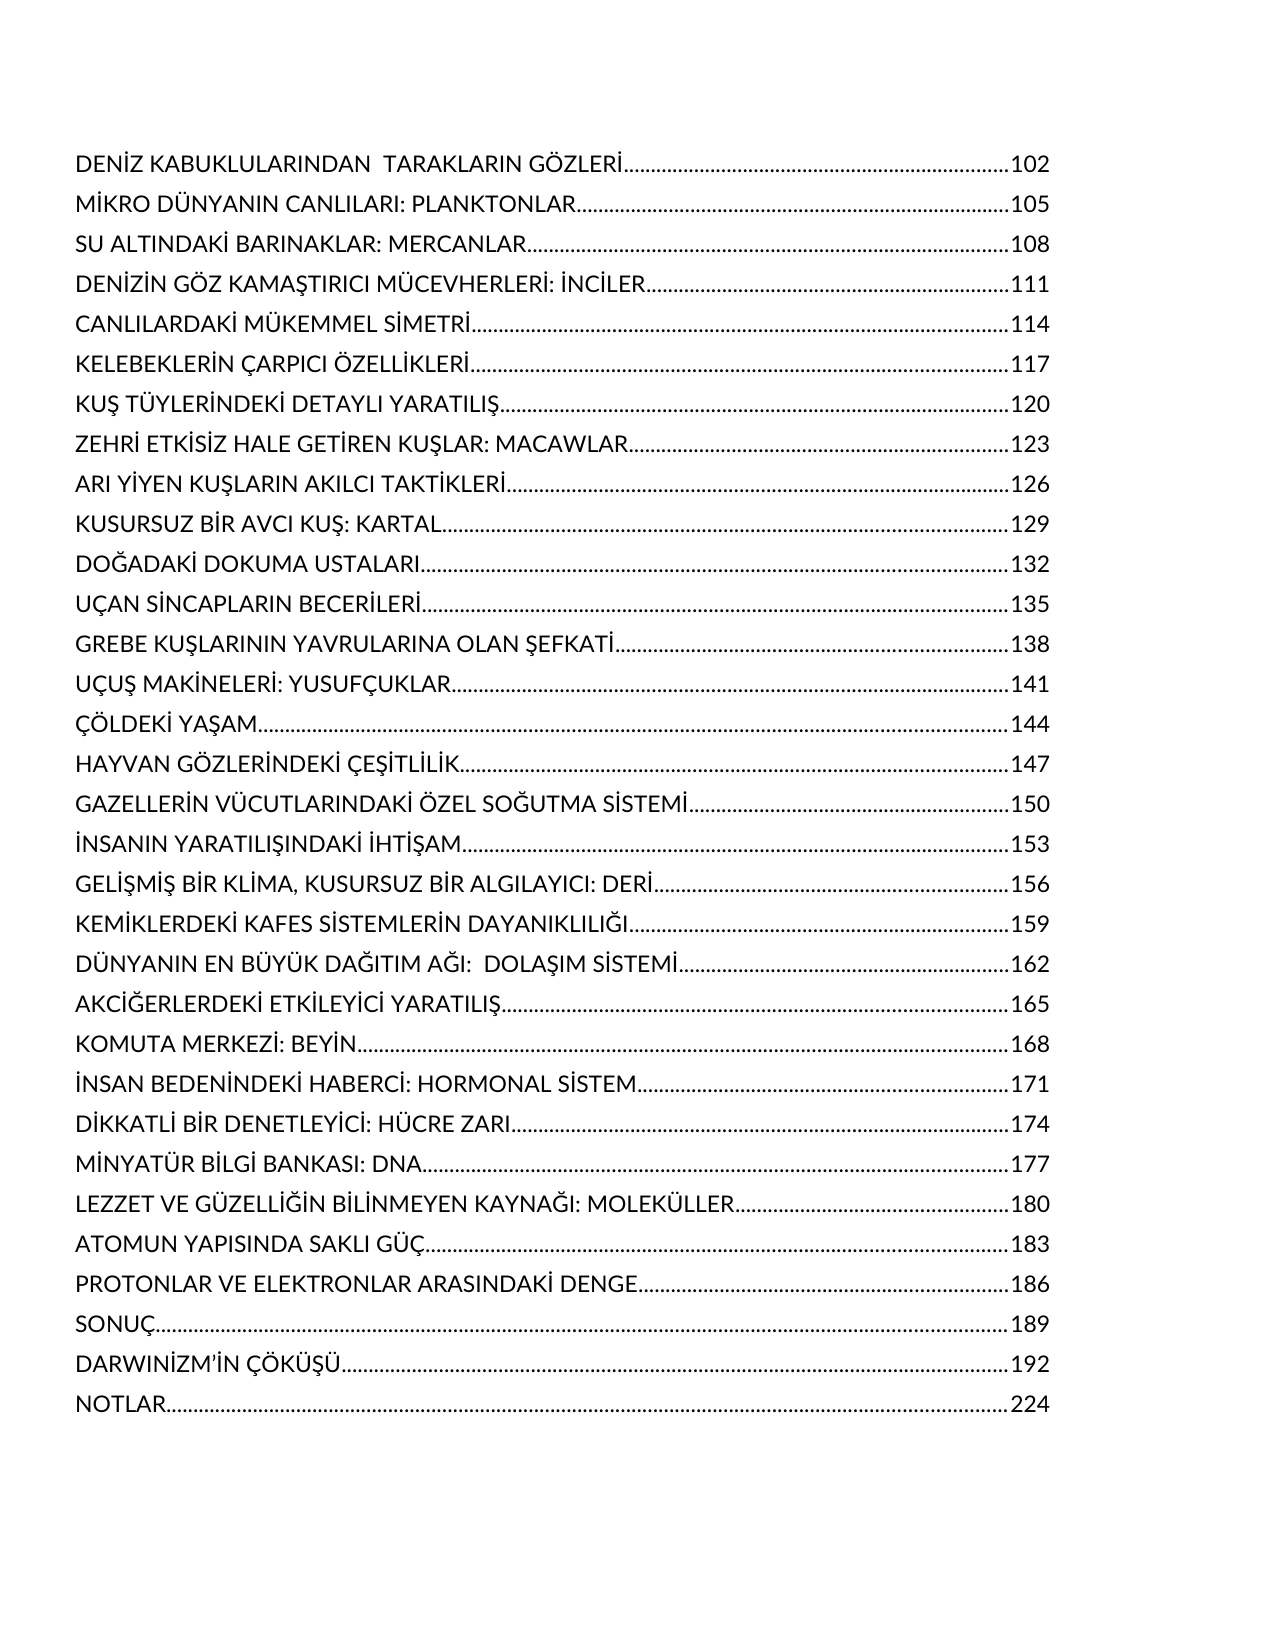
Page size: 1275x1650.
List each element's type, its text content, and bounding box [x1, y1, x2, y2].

subtitle UÇAN SİNCAPLARIN BECERİLERİ 135 [75, 590, 1200, 617]
subtitle UÇUŞ MAKİNELERİ: YUSUFÇUKLAR 141 [75, 670, 1200, 697]
subtitle GAZELLERİN VÜCUTLARINDAKİ ÖZEL SOĞUTMA SİSTEMİ 150 [75, 790, 1200, 817]
subtitle ATOMUN YAPISINDA SAKLI GÜÇ 183 [75, 1230, 1200, 1257]
subtitle KELEBEKLERİN ÇARPICI ÖZELLİKLERİ 117 [75, 350, 1200, 377]
subtitle NOTLAR 224 [75, 1390, 1200, 1417]
subtitle DÜNYANIN EN BÜYÜK DAĞITIM AĞI: DOLAŞIM SİSTEMİ 162 [75, 950, 1200, 977]
subtitle ARI YİYEN KUŞLARIN AKILCI TAKTİKLERİ 126 [75, 470, 1200, 497]
subtitle GREBE KUŞLARININ YAVRULARINA OLAN ŞEFKATİ 138 [75, 630, 1200, 657]
subtitle PROTONLAR VE ELEKTRONLAR ARASINDAKİ DENGE 186 [75, 1270, 1200, 1297]
subtitle LEZZET VE GÜZELLİĞİN BİLİNMEYEN KAYNAĞI: MOLEKÜLLER 180 [75, 1190, 1200, 1217]
subtitle KUŞ TÜYLERİNDEKİ DETAYLI YARATILIŞ 120 [75, 390, 1200, 417]
subtitle SONUÇ 189 [75, 1310, 1200, 1337]
subtitle HAYVAN GÖZLERİNDEKİ ÇEŞİTLİLİK 147 [75, 750, 1200, 777]
subtitle DOĞADAKİ DOKUMA USTALARI 132 [75, 550, 1200, 577]
subtitle MİKRO DÜNYANIN CANLILARI: PLANKTONLAR 105 [75, 190, 1200, 217]
subtitle DENİZİN GÖZ KAMAŞTIRICI MÜCEVHERLERİ: İNCİLER 111 [75, 270, 1200, 297]
subtitle DİKKATLİ BİR DENETLEYİCİ: HÜCRE ZARI 174 [75, 1110, 1200, 1137]
subtitle SU ALTINDAKİ BARINAKLAR: MERCANLAR 108 [75, 230, 1200, 257]
subtitle KOMUTA MERKEZİ: BEYİN 168 [75, 1030, 1200, 1057]
subtitle ÇÖLDEKİ YAŞAM 144 [75, 710, 1200, 737]
subtitle GELİŞMİŞ BİR KLİMA, KUSURSUZ BİR ALGILAYICI: DERİ 156 [75, 870, 1200, 897]
subtitle İNSAN BEDENİNDEKİ HABERCİ: HORMONAL SİSTEM 171 [75, 1070, 1200, 1097]
subtitle ZEHRİ ETKİSİZ HALE GETİREN KUŞLAR: MACAWLAR 123 [75, 430, 1200, 457]
subtitle MİNYATÜR BİLGİ BANKASI: DNA 177 [75, 1150, 1200, 1177]
subtitle CANLILARDAKİ MÜKEMMEL SİMETRİ 114 [75, 310, 1200, 337]
subtitle DENİZ KABUKLULARINDAN TARAKLARIN GÖZLERİ 102 [75, 150, 1200, 177]
subtitle AKCİĞERLERDEKİ ETKİLEYİCİ YARATILIŞ 165 [75, 990, 1200, 1017]
subtitle DARWINİZM’İN ÇÖKÜŞÜ 192 [75, 1350, 1200, 1377]
subtitle KUSURSUZ BİR AVCI KUŞ: KARTAL 129 [75, 510, 1200, 537]
subtitle KEMİKLERDEKİ KAFES SİSTEMLERİN DAYANIKLILIĞI 159 [75, 910, 1200, 937]
subtitle İNSANIN YARATILIŞINDAKİ İHTİŞAM 153 [75, 830, 1200, 857]
